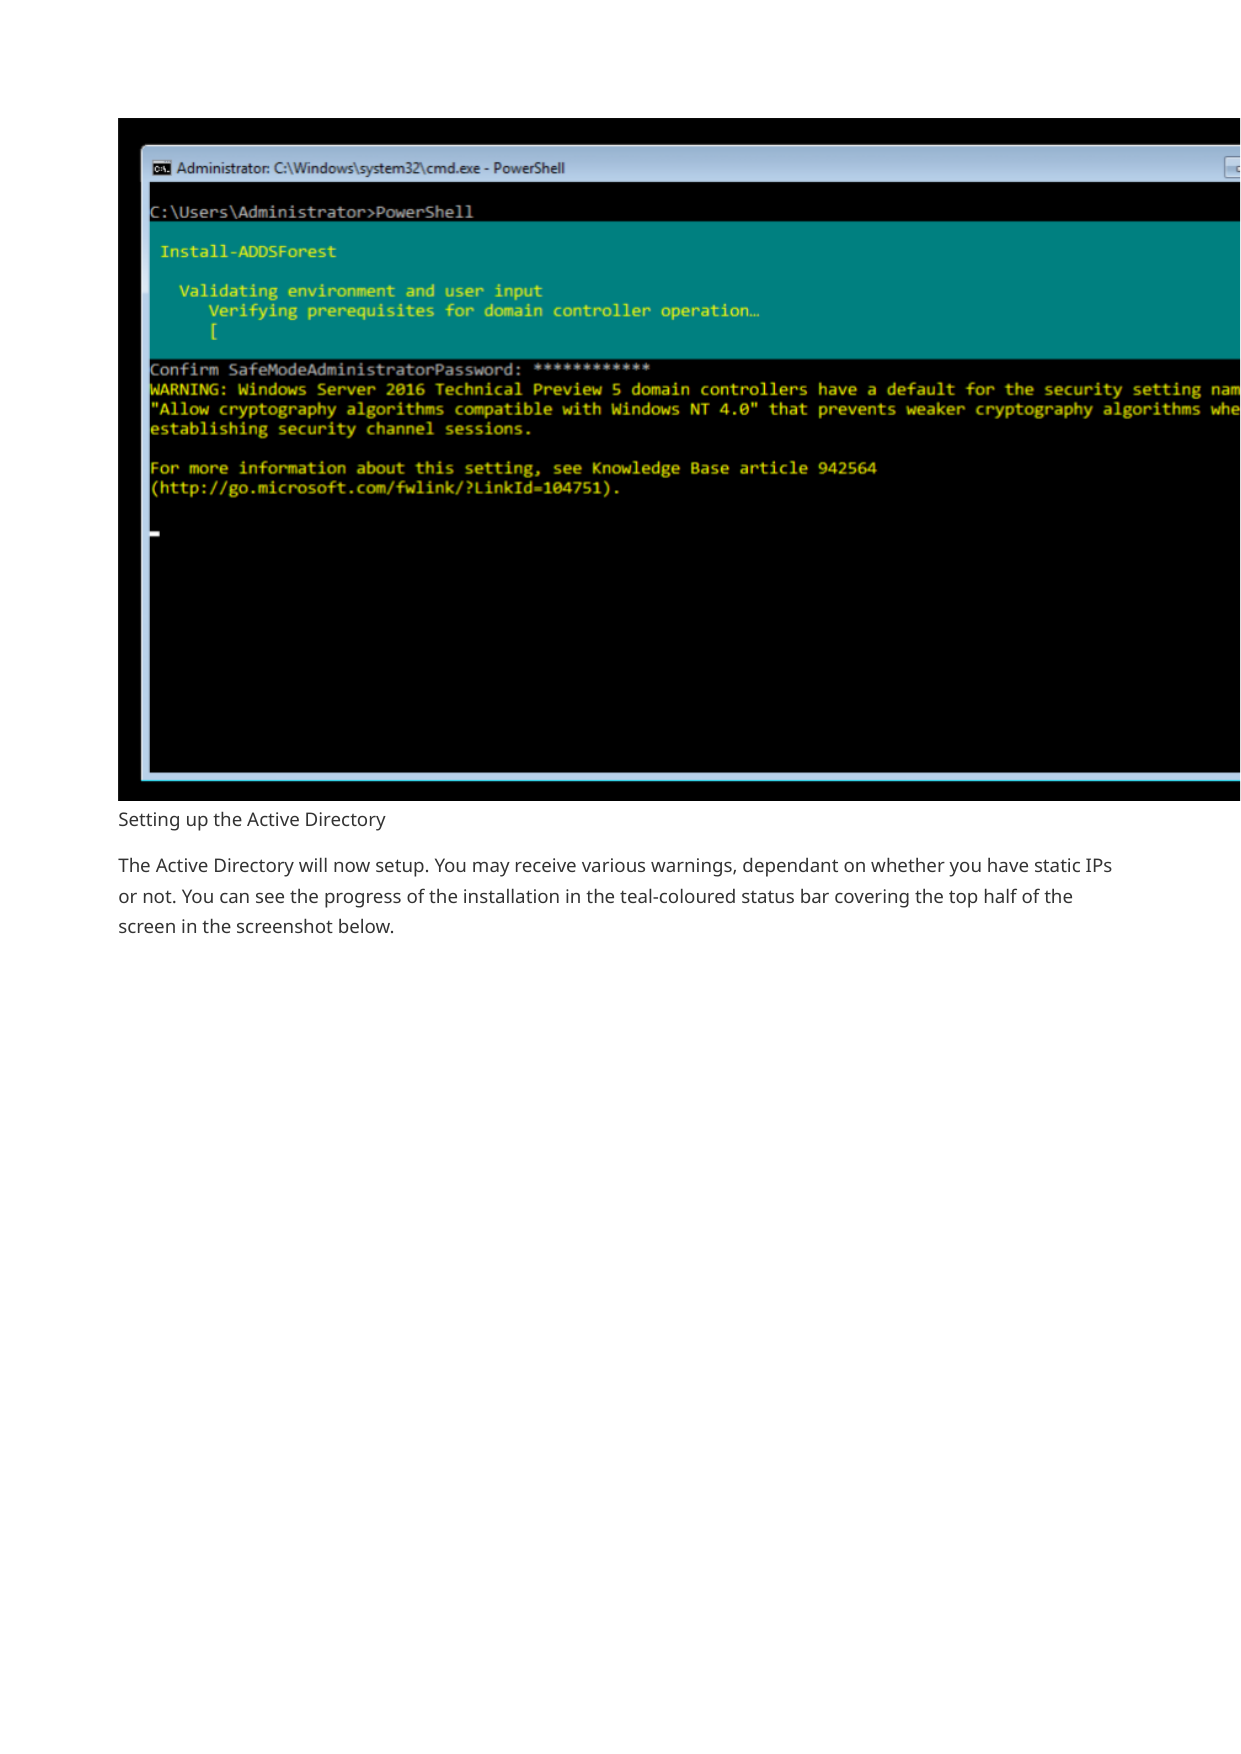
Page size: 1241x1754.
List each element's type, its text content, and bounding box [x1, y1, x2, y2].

text Setting up the Active Directory [118, 801, 1122, 832]
picture [118, 118, 1241, 801]
text The Active Directory will now setup. You may receive various warnings, dependant on whether you have static IPs or not. You can see the progress of the installation in the teal-coloured status bar covering the top half of the screen in the screenshot below. [118, 852, 1122, 939]
